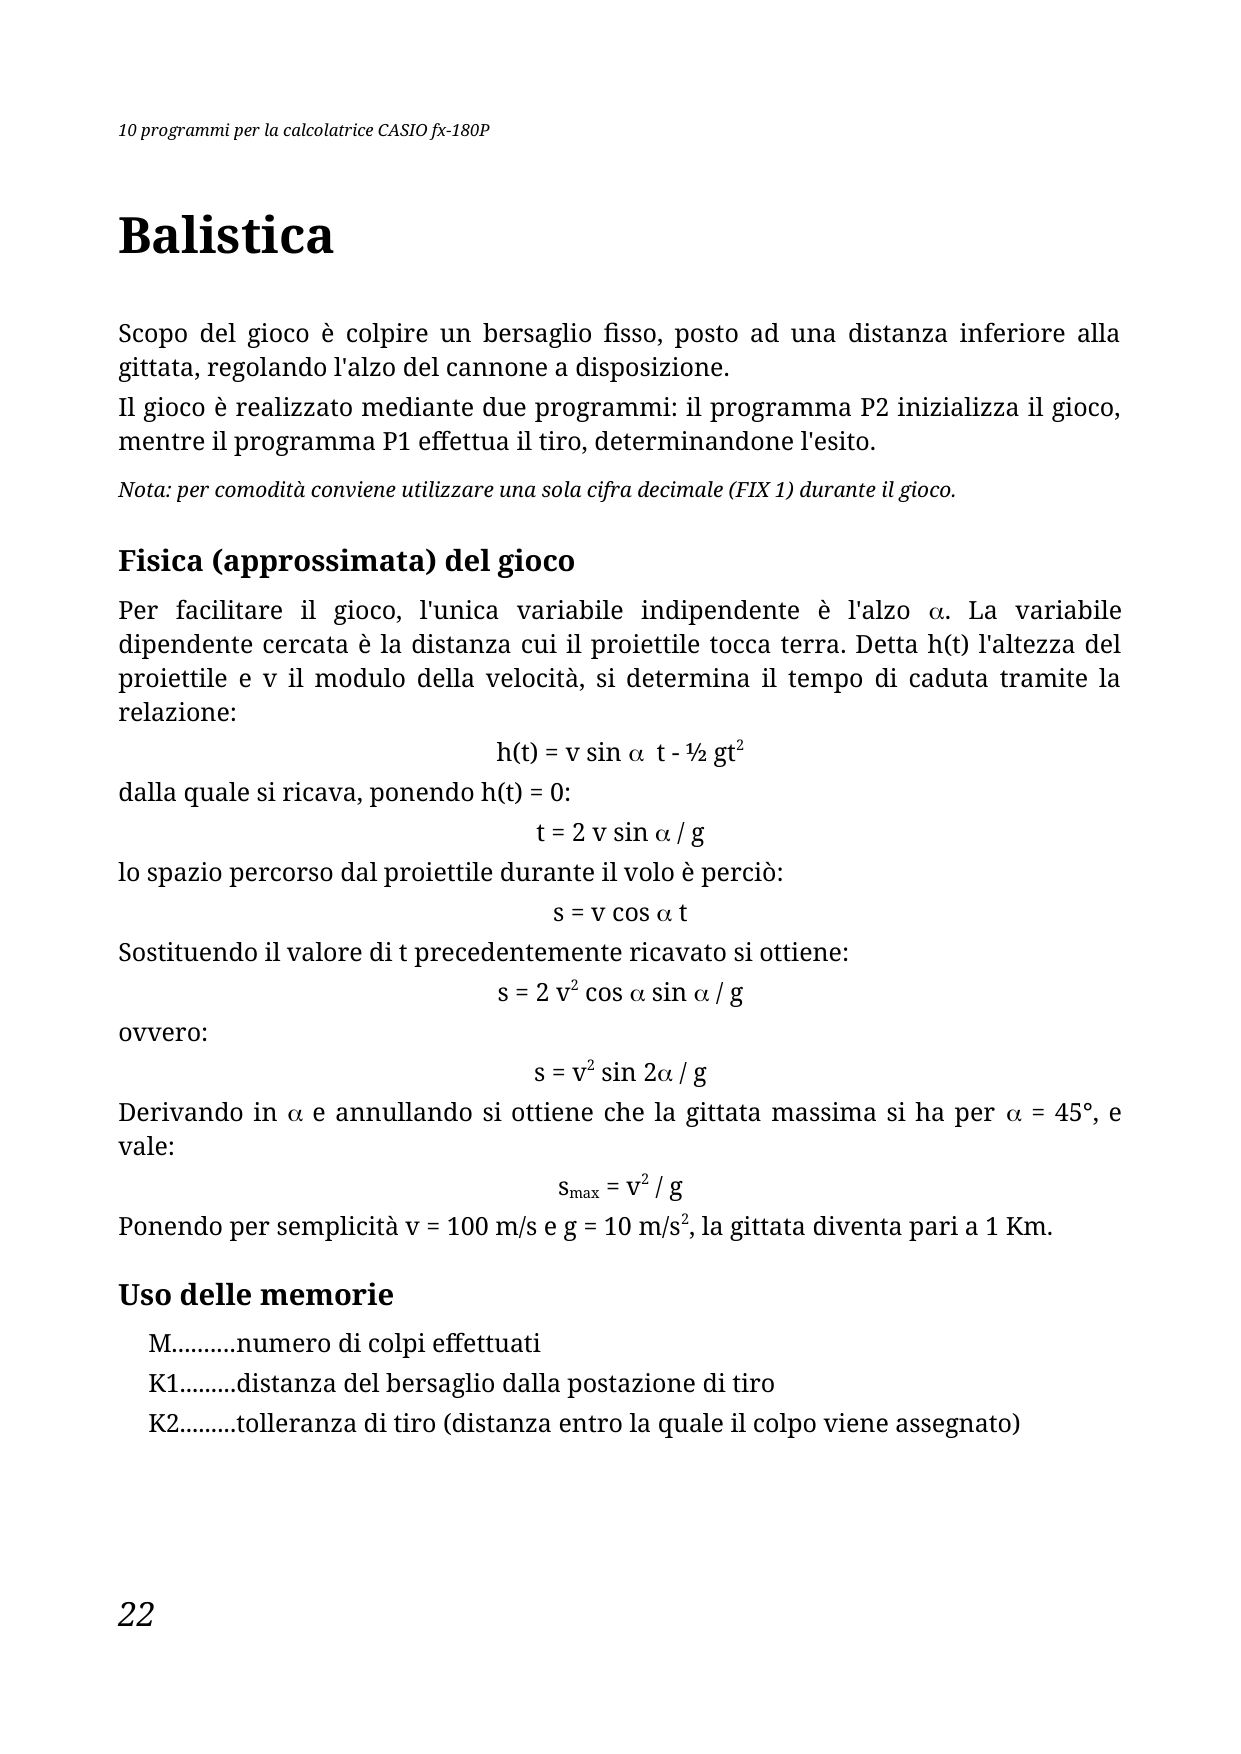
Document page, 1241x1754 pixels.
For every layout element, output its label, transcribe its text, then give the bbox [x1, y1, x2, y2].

text Il gioco è realizzato mediante due programmi: il programma P2 inizializza il gioco, mentre il programma P1 effettua il tiro, determinandone l'esito. [118, 389, 1122, 457]
text Sostituendo il valore di t precedentemente ricavato si ottiene: [118, 935, 1122, 969]
text Per facilitare il gioco, l'unica variabile indipendente è l'alzo a. La variabile dipendente cercata è la distanza cui il proiettile tocca terra. Detta h(t) l'altezza del proiettile e v il modulo della velocità, si determina il tempo di caduta tramite la relazione: [118, 592, 1122, 729]
text Ponendo per semplicità v = 100 m/s e g = 10 m/s2, la gittata diventa pari a 1 Km. [118, 1209, 1122, 1243]
text smax = v2 / g [118, 1169, 1122, 1203]
text K2 tolleranza di tiro (distanza entro la quale il colpo viene assegnato) [148, 1406, 1122, 1440]
subtitle Balistica [118, 200, 1122, 268]
text t = 2 v sin a / g [118, 815, 1122, 849]
subtitle Fisica (approssimata) del gioco [118, 540, 1122, 580]
text dalla quale si ricava, ponendo h(t) = 0: [118, 775, 1122, 809]
text K1 distanza del bersaglio dalla postazione di tiro [148, 1366, 1122, 1400]
text Nota: per comodità conviene utilizzare una sola cifra decimale (FIX 1) durante il gioco. [118, 475, 1122, 503]
text ovvero: [118, 1015, 1122, 1049]
text h(t) = v sin a t - ½ gt2 [118, 735, 1122, 769]
text s = 2 v2 cos a sin a / g [118, 975, 1122, 1009]
text Scopo del gioco è colpire un bersaglio fisso, posto ad una distanza inferiore alla gittata, regolando l'alzo del cannone a disposizione. [118, 315, 1122, 383]
text Derivando in a e annullando si ottiene che la gittata massima si ha per a = 45°, e vale: [118, 1095, 1122, 1163]
text s = v cos a t [118, 895, 1122, 929]
text M numero di colpi effettuati [148, 1326, 1122, 1360]
text lo spazio percorso dal proiettile durante il volo è perciò: [118, 855, 1122, 889]
subtitle Uso delle memorie [118, 1274, 1122, 1313]
text s = v2 sin 2a / g [118, 1055, 1122, 1089]
